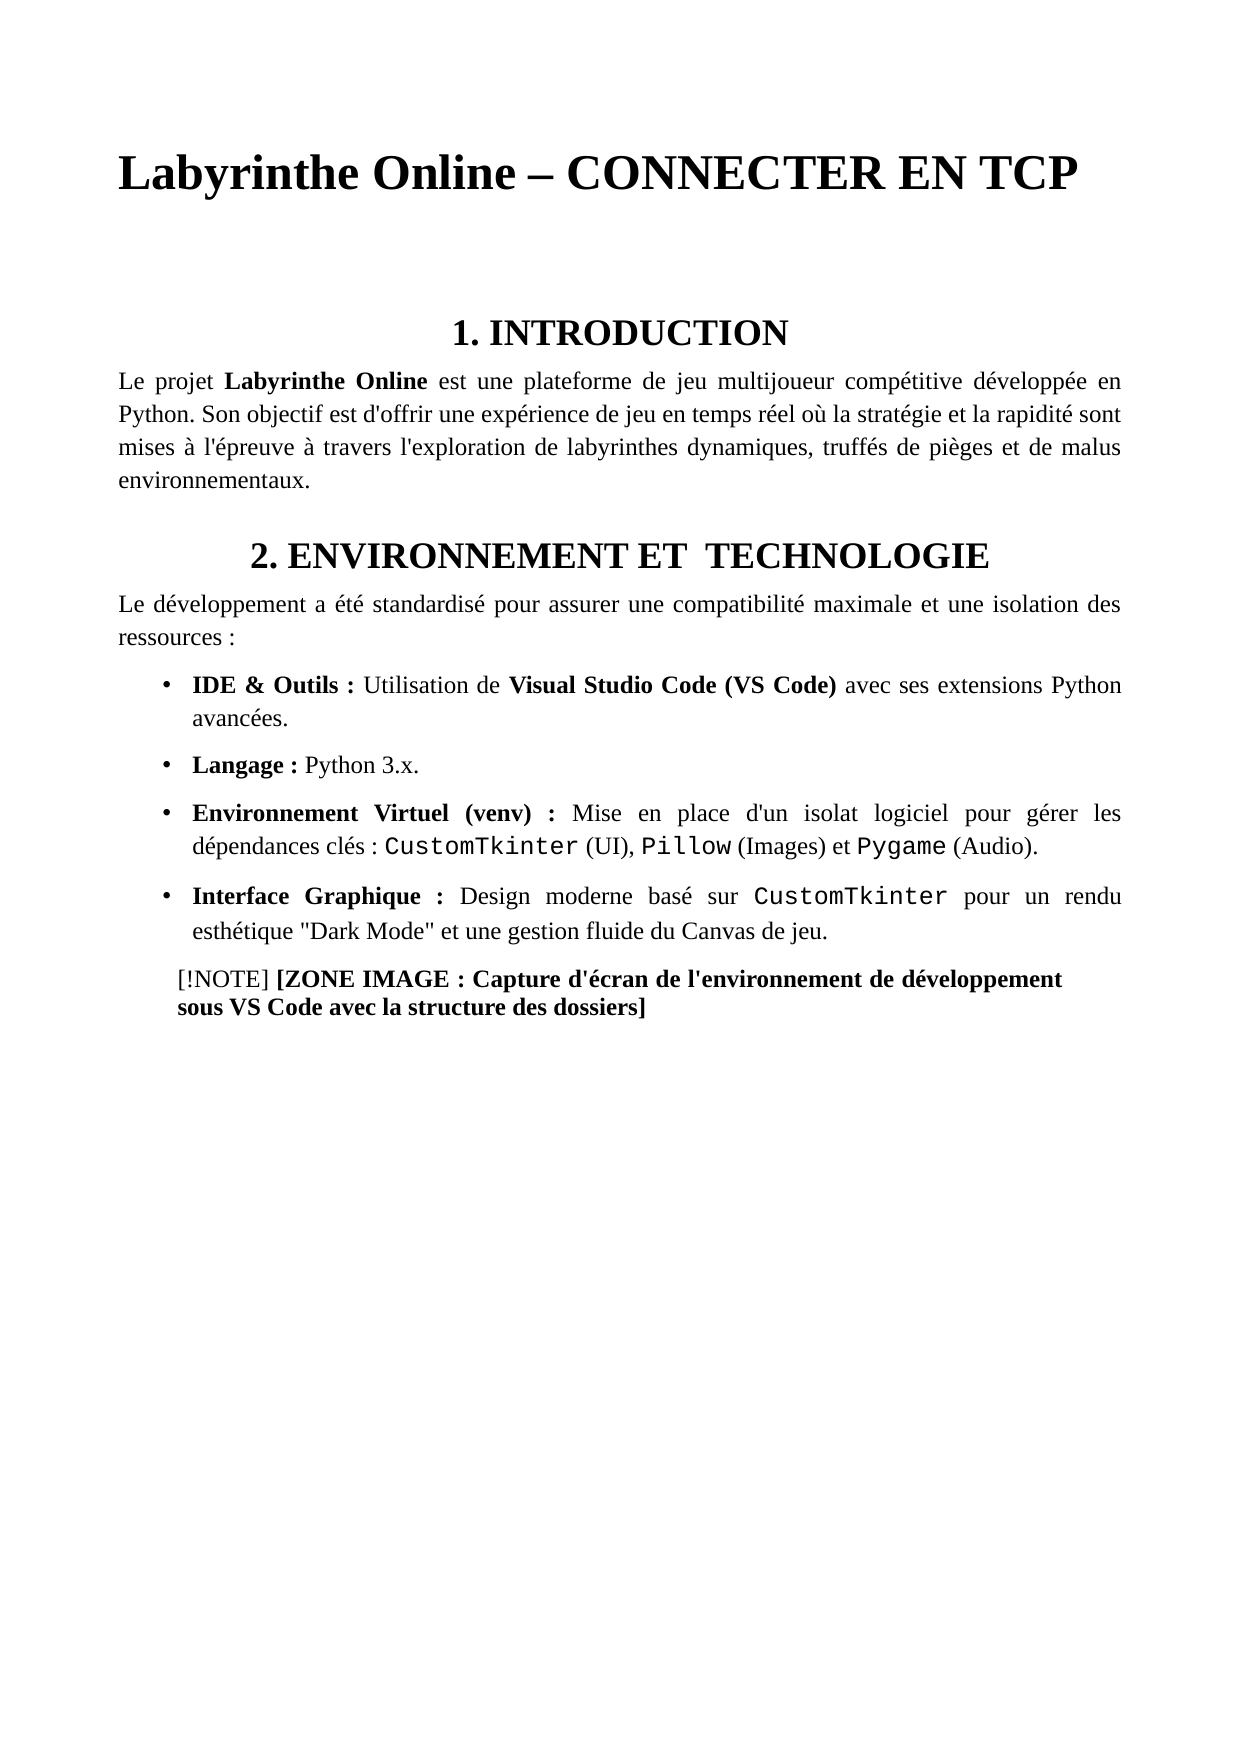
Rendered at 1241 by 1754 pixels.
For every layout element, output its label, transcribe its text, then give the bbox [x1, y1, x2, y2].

text Le développement a été standardisé pour assurer une compatibilité maximale et une isolation des ressources : [118, 589, 1122, 651]
subtitle 2. Environnement et Technologie [118, 533, 1122, 577]
list Langage : Python 3.x. [162, 750, 1122, 779]
subtitle 1. Introduction [118, 310, 1122, 353]
list IDE & Outils : Utilisation de Visual Studio Code (VS Code) avec ses extensions Python avancées. [162, 670, 1122, 732]
list Environnement Virtuel (venv) : Mise en place d'un isolat logiciel pour gérer les dépendances clés : CustomTkinter (UI), Pillow (Images) et Pygame (Audio). [162, 798, 1122, 862]
text Le projet Labyrinthe Online est une plateforme de jeu multijoueur compétitive développée en Python. Son objectif est d'offrir une expérience de jeu en temps réel où la stratégie et la rapidité sont mises à l'épreuve à travers l'exploration de labyrinthes dynamiques, truffés de pièges et de malus environnementaux. [118, 366, 1122, 494]
subtitle Labyrinthe Online – CONNECTER EN TCP [118, 143, 1122, 201]
text [!NOTE] [ZONE IMAGE : Capture d'écran de l'environnement de développement sous VS Code avec la structure des dossiers] [177, 964, 1063, 1021]
list Interface Graphique : Design moderne basé sur CustomTkinter pour un rendu esthétique "Dark Mode" et une gestion fluide du Canvas de jeu. [162, 881, 1122, 945]
